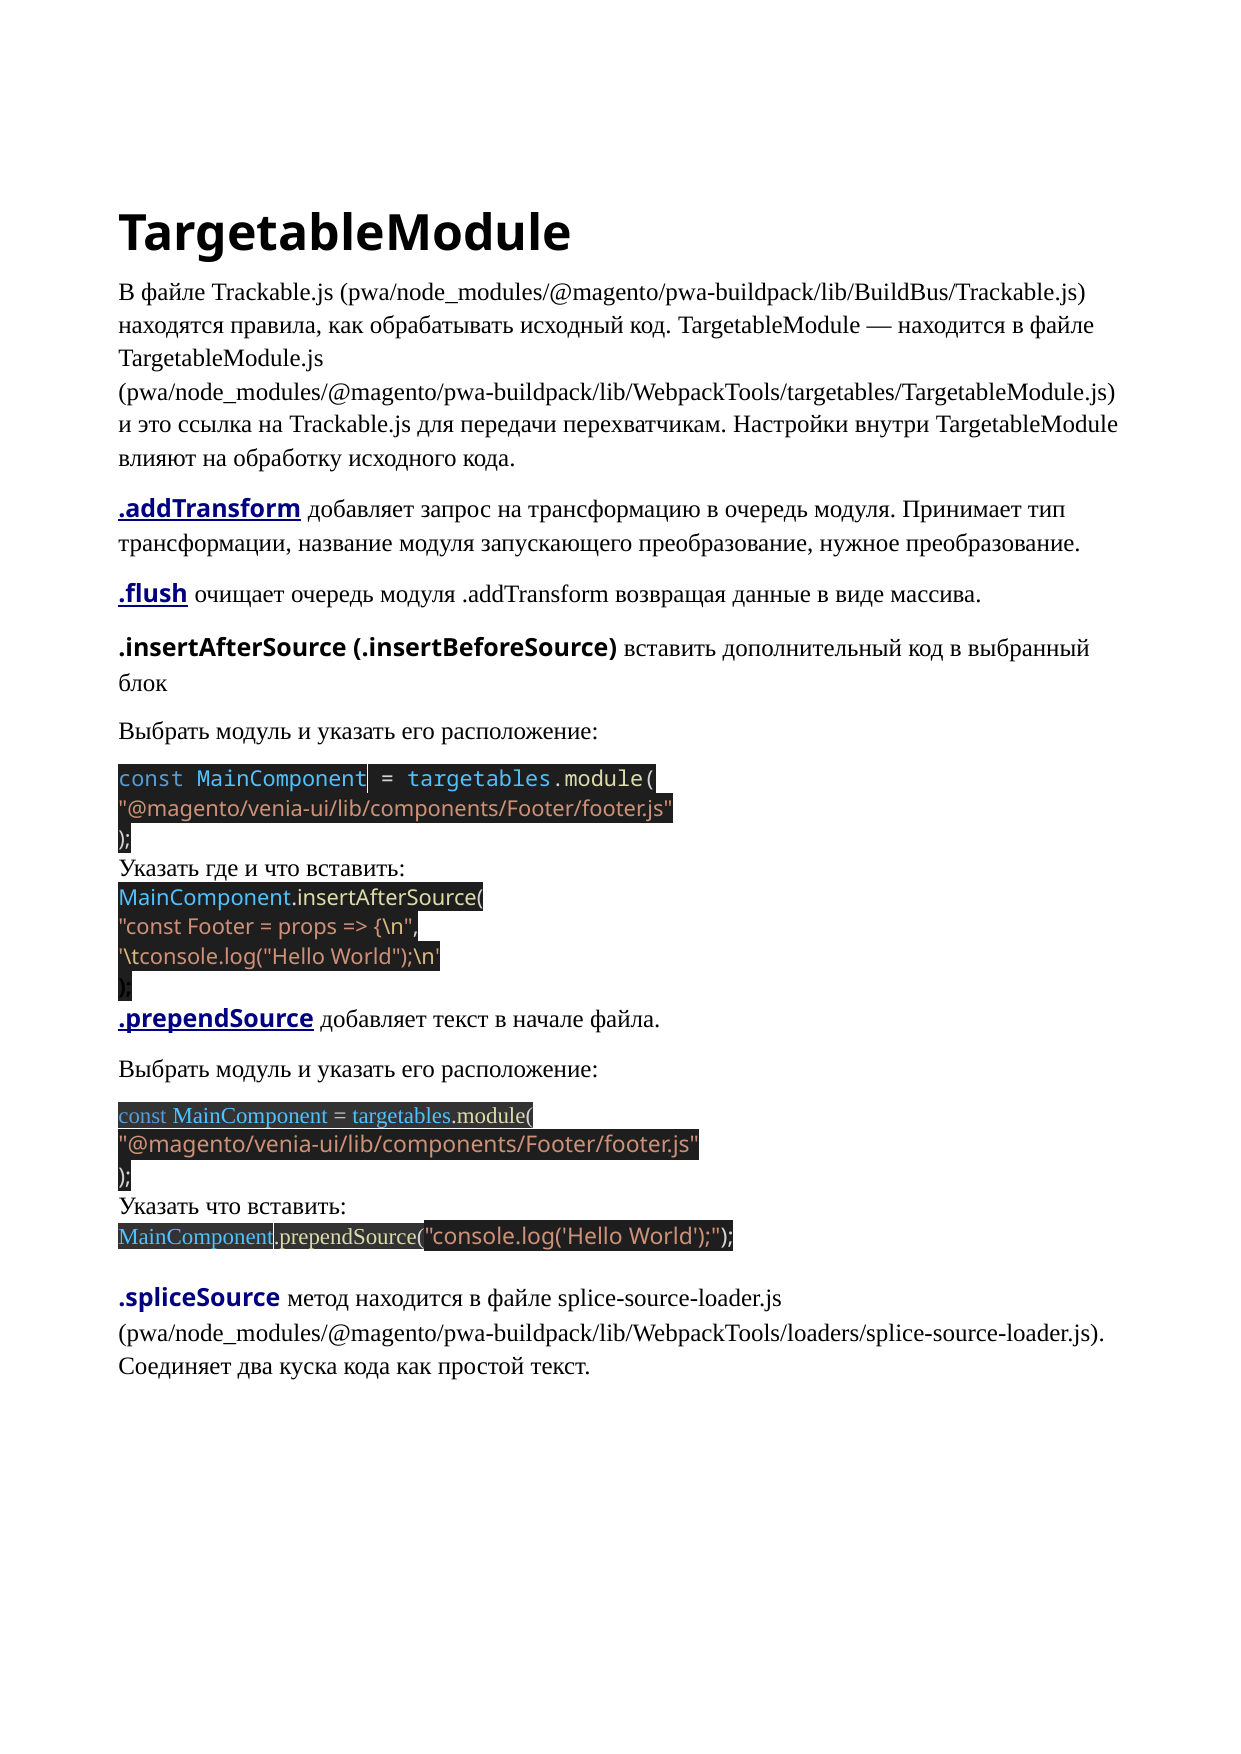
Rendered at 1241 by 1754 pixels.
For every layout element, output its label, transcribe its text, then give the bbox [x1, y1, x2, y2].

text ); [118, 1160, 1122, 1191]
text ); [118, 971, 1122, 1001]
text MainComponent.insertAfterSource( [118, 882, 1122, 911]
text .insertAfterSource (.insertBeforeSource) вставить дополнительный код в выбранный блок [118, 630, 1122, 697]
text Указать где и что вставить: [118, 853, 1122, 882]
text MainComponent.prependSource("console.log('Hello World');"); [118, 1220, 1122, 1251]
text .addTransform добавляет запрос на трансформацию в очередь модуля. Принимает тип трансформации, название модуля запускающего преобразование, нужное преобразование. [118, 490, 1122, 557]
text .spliceSource метод находится в файле splice-source-loader.js (pwa/node_modules/@magento/pwa-buildpack/lib/WebpackTools/loaders/splice-source-loader.js). Соединяет два куска кода как простой текст. [118, 1280, 1122, 1380]
text const MainComponent = targetables.module( [118, 1102, 1122, 1128]
text Выбрать модуль и указать его расположение: [118, 716, 1122, 744]
text Выбрать модуль и указать его расположение: [118, 1054, 1122, 1083]
text .prependSource добавляет текст в начале файла. [118, 1001, 1122, 1035]
text .flush очищает очередь модуля .addTransform возвращая данные в виде массива. [118, 576, 1122, 610]
text const MainComponent = targetables.module( [118, 763, 1122, 793]
text "@magento/venia-ui/lib/components/Footer/footer.js" [118, 1128, 1122, 1160]
text Указать что вставить: [118, 1191, 1122, 1220]
text "@magento/venia-ui/lib/components/Footer/footer.js" [118, 793, 1122, 823]
text '\tconsole.log("Hello World");\n' [118, 941, 1122, 971]
subtitle TargetableModule [118, 197, 1122, 265]
text ); [118, 823, 1122, 853]
text В файле Trackable.js (pwa/node_modules/@magento/pwa-buildpack/lib/BuildBus/Trackable.js) находятся правила, как обрабатывать исходный код. TargetableModule — находится в файле TargetableModule.js (pwa/node_modules/@magento/pwa-buildpack/lib/WebpackTools/targetables/TargetableModule.js) и это ссылка на Trackable.js для передачи перехватчикам. Настройки внутри TargetableModule влияют на обработку исходного кода. [118, 277, 1122, 471]
text "const Footer = props => {\n", [118, 911, 1122, 941]
